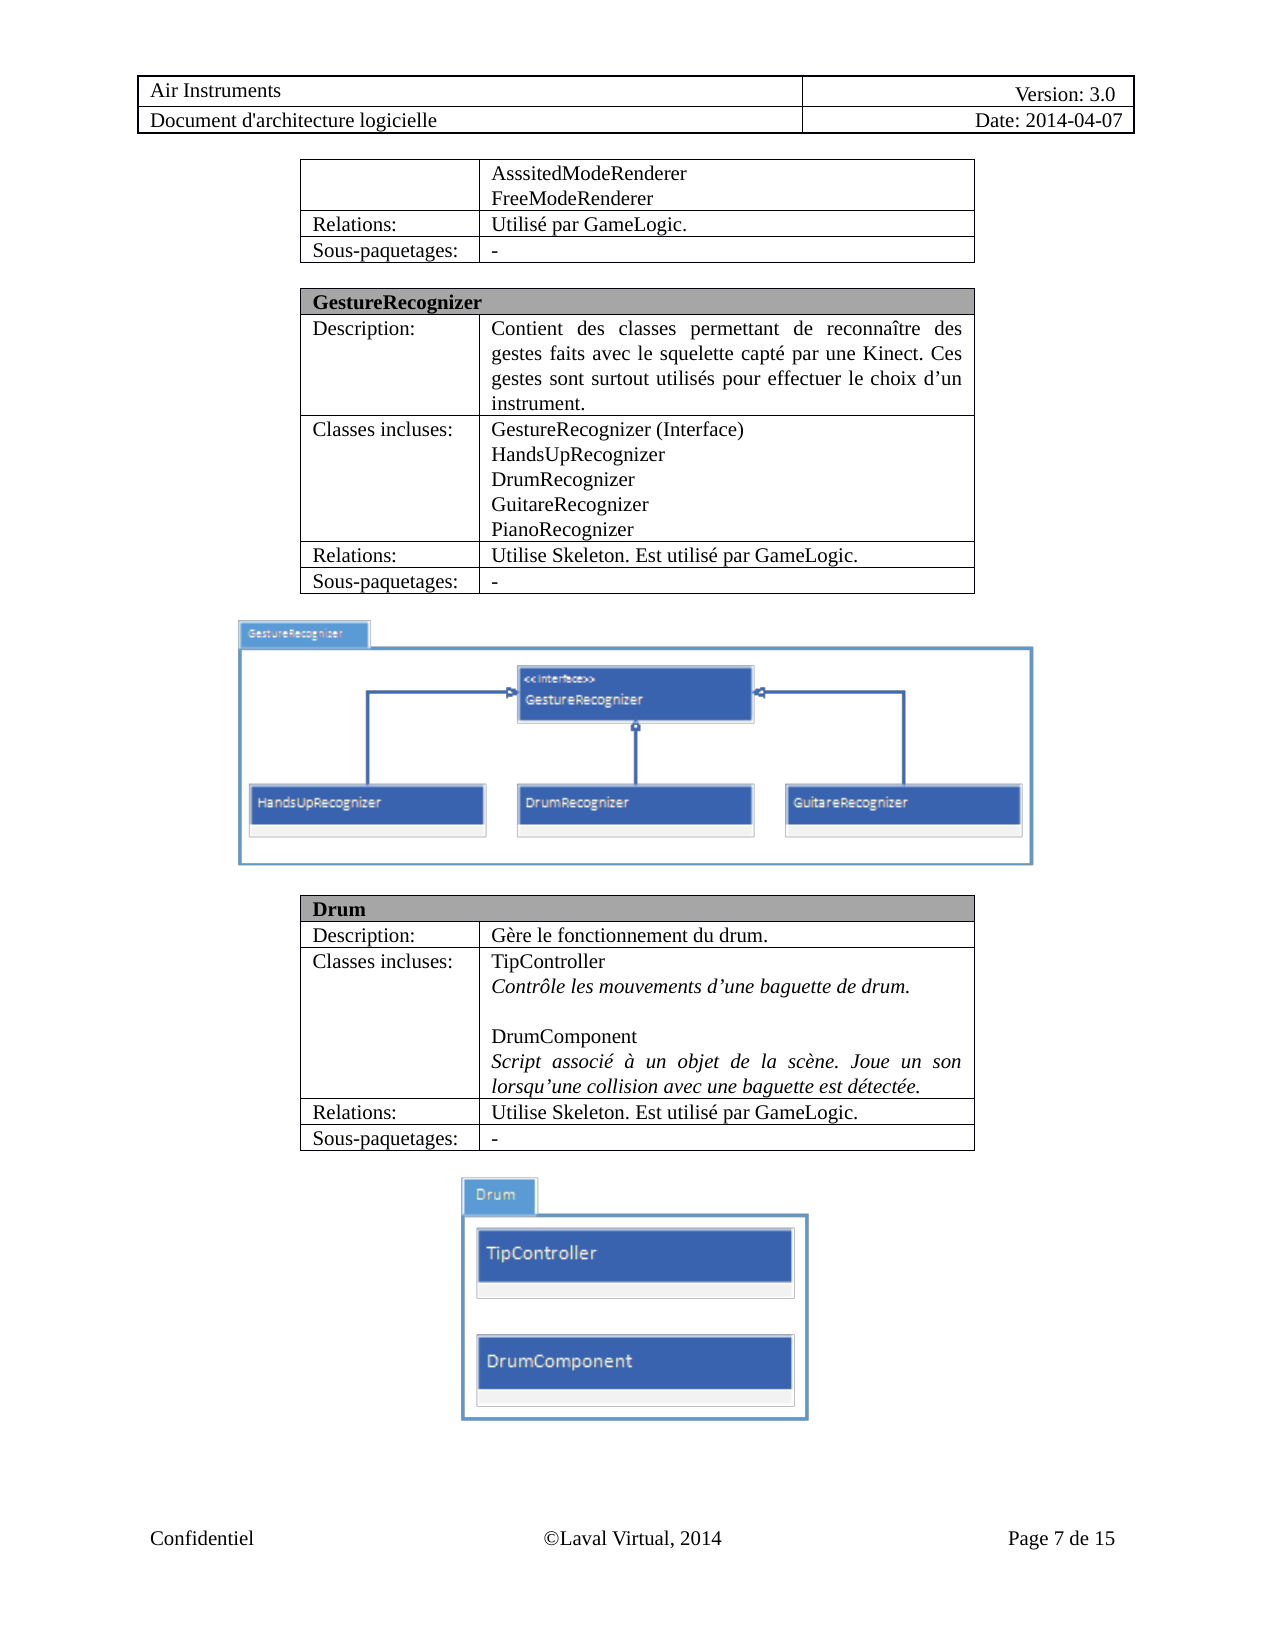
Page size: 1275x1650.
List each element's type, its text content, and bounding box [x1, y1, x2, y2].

table_cell Relations: [301, 211, 479, 236]
table_cell - [480, 1125, 974, 1150]
table_cell GestureRecognizer (Interface) HandsUpRecognizer DrumRecognizer GuitareRecognizer PianoRecognizer [480, 416, 974, 541]
table_cell Gère le fonctionnement du drum. [480, 922, 974, 947]
table_cell Sous-paquetages: [301, 237, 479, 262]
table_cell Description: [301, 922, 479, 947]
table_cell [301, 160, 479, 210]
table_cell - [480, 568, 974, 593]
table_cell Classes incluses: [301, 948, 479, 1098]
table_cell TipController Contrôle les mouvements d’une baguette de drum. DrumComponent Script associé à un objet de la scène. Joue un son lorsqu’une collision avec une baguette est détectée. [480, 948, 974, 1098]
table_cell Utilise Skeleton. Est utilisé par GameLogic. [480, 542, 974, 567]
table_cell Sous-paquetages: [301, 1125, 479, 1150]
table_cell AsssitedModeRenderer FreeModeRenderer [480, 160, 974, 210]
table_cell Utilisé par GameLogic. [480, 211, 974, 236]
table_header Drum [301, 896, 974, 921]
table_cell Classes incluses: [301, 416, 479, 541]
table_cell Relations: [301, 542, 479, 567]
table_cell Utilise Skeleton. Est utilisé par GameLogic. [480, 1099, 974, 1124]
table_cell Description: [301, 315, 479, 415]
table_header GestureRecognizer [301, 289, 974, 314]
table_cell Relations: [301, 1099, 479, 1124]
table_cell - [480, 237, 974, 262]
table_cell Contient des classes permettant de reconnaître des gestes faits avec le squelette capté par une Kinect. Ces gestes sont surtout utilisés pour effectuer le choix d’un instrument. [480, 315, 974, 415]
table_cell Sous-paquetages: [301, 568, 479, 593]
